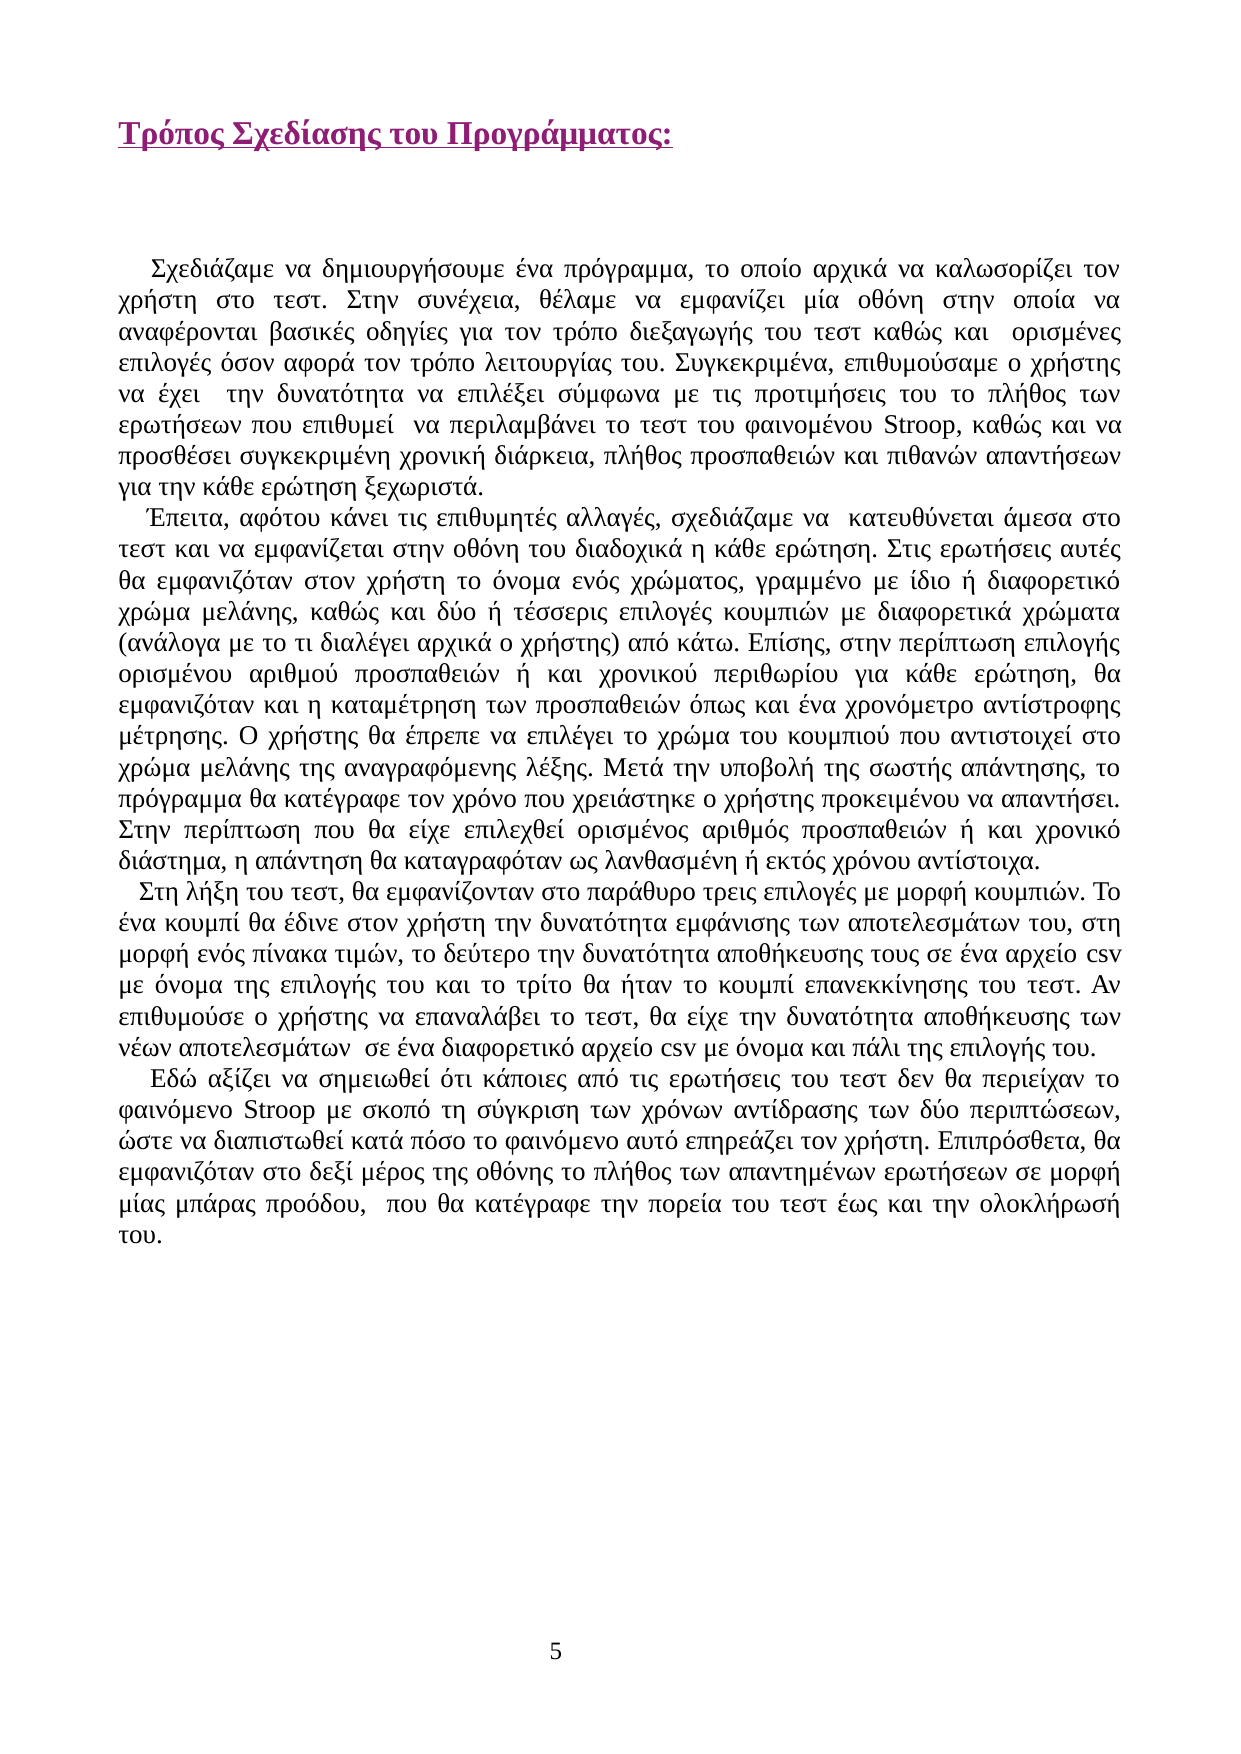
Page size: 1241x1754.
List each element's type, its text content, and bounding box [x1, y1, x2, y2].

text Σχεδιάζαμε να δημιουργήσουμε ένα πρόγραμμα, το οποίο αρχικά να καλωσορίζει τον χρήστη στο τεστ. Στην συνέχεια, θέλαμε να εμφανίζει μία οθόνη στην οποία να αναφέρονται βασικές οδηγίες για τον τρόπο διεξαγωγής του τεστ καθώς και ορισμένες επιλογές όσον αφορά τον τρόπο λειτουργίας του. Συγκεκριμένα, επιθυμούσαμε ο χρήστης να έχει την δυνατότητα να επιλέξει σύμφωνα με τις προτιμήσεις του το πλήθος των ερωτήσεων που επιθυμεί να περιλαμβάνει το τεστ του φαινομένου Stroop, καθώς και να προσθέσει συγκεκριμένη χρονική διάρκεια, πλήθος προσπαθειών και πιθανών απαντήσεων για την κάθε ερώτηση ξεχωριστά. [118, 252, 1122, 501]
text Εδώ αξίζει να σημειωθεί ότι κάποιες από τις ερωτήσεις του τεστ δεν θα περιείχαν το φαινόμενο Stroop με σκοπό τη σύγκριση των χρόνων αντίδρασης των δύο περιπτώσεων, ώστε να διαπιστωθεί κατά πόσο το φαινόμενο αυτό επηρεάζει τον χρήστη. Επιπρόσθετα, θα εμφανιζόταν στο δεξί μέρος της οθόνης το πλήθος των απαντημένων ερωτήσεων σε μορφή μίας μπάρας προόδου, που θα κατέγραφε την πορεία του τεστ έως και την ολοκλήρωσή του. [118, 1062, 1122, 1249]
text Έπειτα, αφότου κάνει τις επιθυμητές αλλαγές, σχεδιάζαμε να κατευθύνεται άμεσα στο τεστ και να εμφανίζεται στην οθόνη του διαδοχικά η κάθε ερώτηση. Στις ερωτήσεις αυτές θα εμφανιζόταν στον χρήστη το όνομα ενός χρώματος, γραμμένο με ίδιο ή διαφορετικό χρώμα μελάνης, καθώς και δύο ή τέσσερις επιλογές κουμπιών με διαφορετικά χρώματα (ανάλογα με το τι διαλέγει αρχικά ο χρήστης) από κάτω. Επίσης, στην περίπτωση επιλογής ορισμένου αριθμού προσπαθειών ή και χρονικού περιθωρίου για κάθε ερώτηση, θα εμφανιζόταν και η καταμέτρηση των προσπαθειών όπως και ένα χρονόμετρο αντίστροφης μέτρησης. Ο χρήστης θα έπρεπε να επιλέγει το χρώμα του κουμπιού που αντιστοιχεί στο χρώμα μελάνης της αναγραφόμενης λέξης. Μετά την υποβολή της σωστής απάντησης, το πρόγραμμα θα κατέγραφε τον χρόνο που χρειάστηκε ο χρήστης προκειμένου να απαντήσει. Στην περίπτωση που θα είχε επιλεχθεί ορισμένος αριθμός προσπαθειών ή και χρονικό διάστημα, η απάντηση θα καταγραφόταν ως λανθασμένη ή εκτός χρόνου αντίστοιχα. [118, 501, 1122, 875]
text Τρόπος Σχεδίασης του Προγράμματος: [118, 113, 1122, 152]
text Στη λήξη του τεστ, θα εμφανίζονταν στο παράθυρο τρεις επιλογές με μορφή κουμπιών. Το ένα κουμπί θα έδινε στον χρήστη την δυνατότητα εμφάνισης των αποτελεσμάτων του, στη μορφή ενός πίνακα τιμών, το δεύτερο την δυνατότητα αποθήκευσης τους σε ένα αρχείο csv με όνομα της επιλογής του και το τρίτο θα ήταν το κουμπί επανεκκίνησης του τεστ. Αν επιθυμούσε ο χρήστης να επαναλάβει το τεστ, θα είχε την δυνατότητα αποθήκευσης των νέων αποτελεσμάτων σε ένα διαφορετικό αρχείο csv με όνομα και πάλι της επιλογής του. [118, 875, 1122, 1062]
